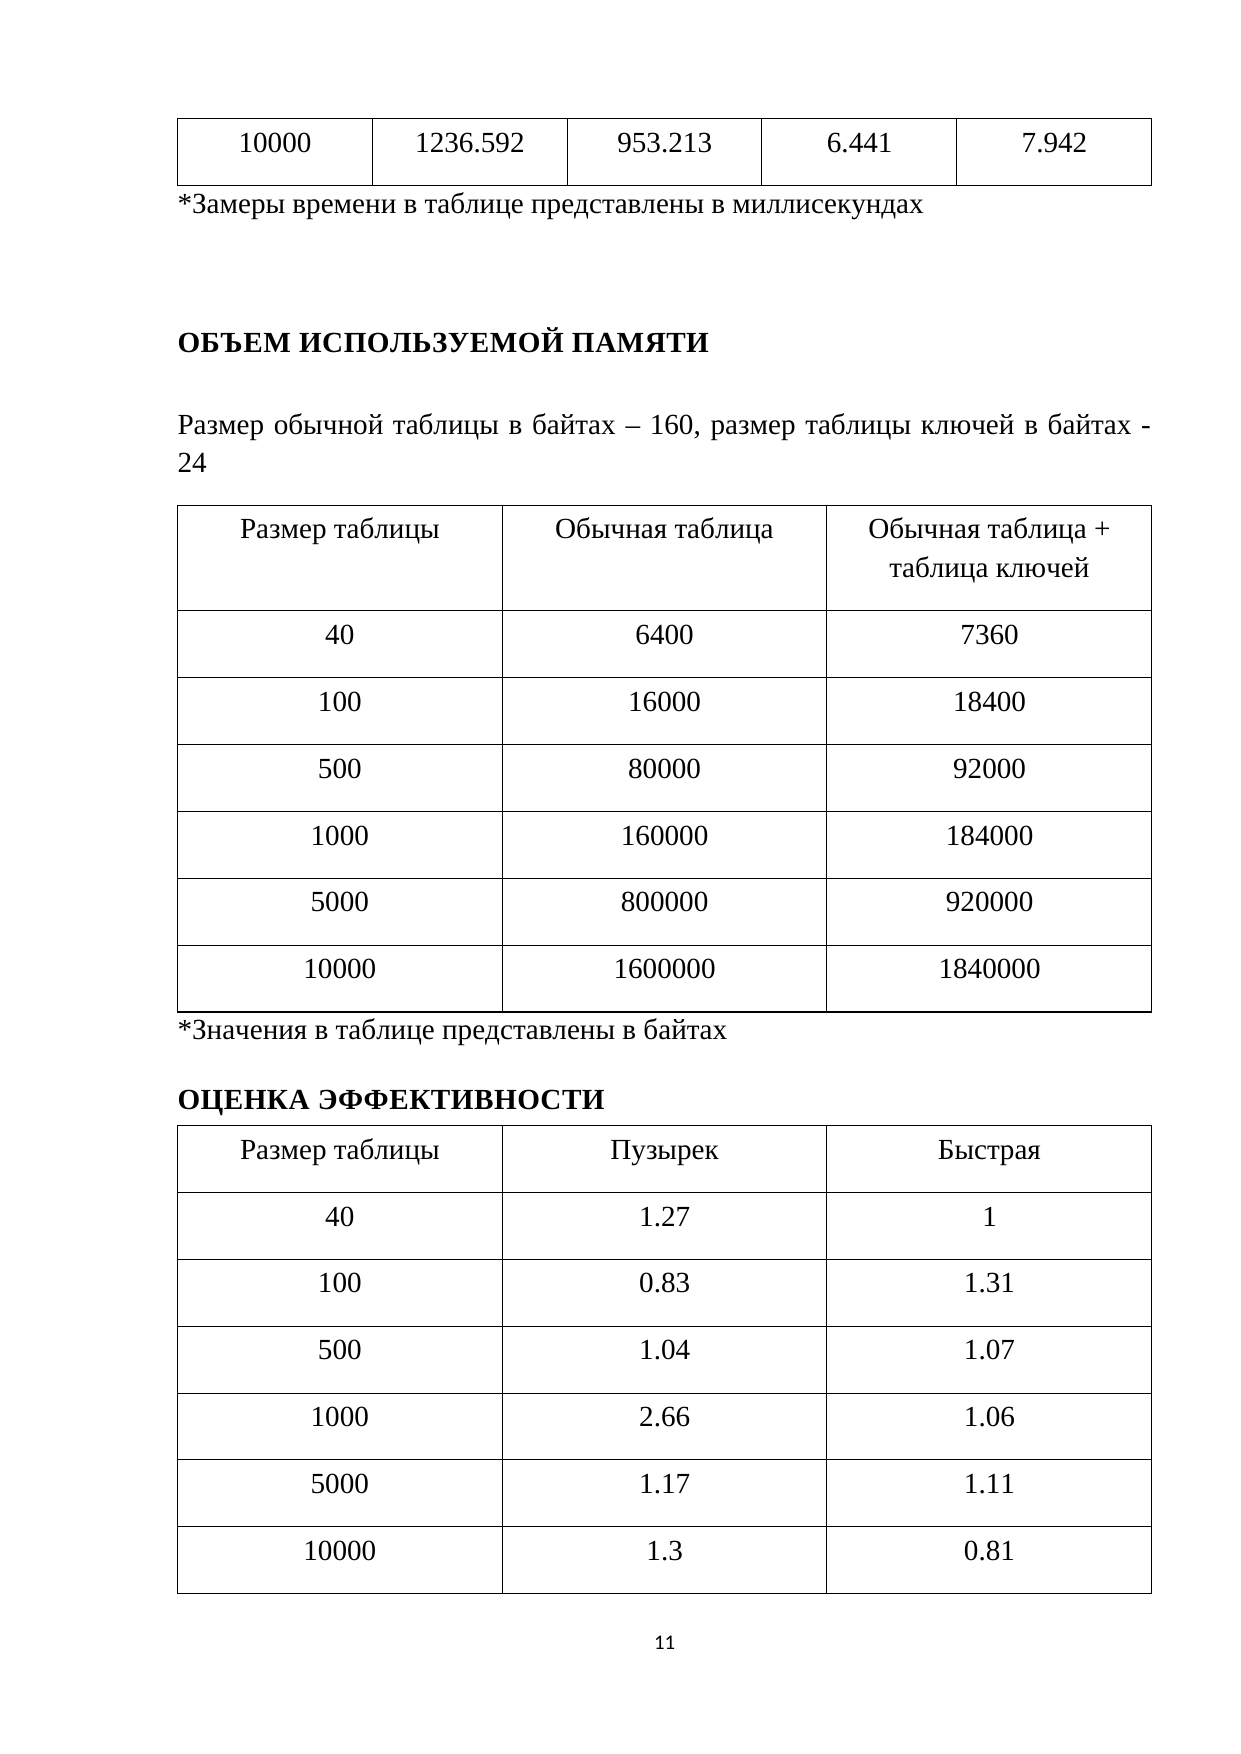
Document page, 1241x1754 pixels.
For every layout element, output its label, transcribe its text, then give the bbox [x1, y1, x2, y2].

table_cell 18400 [827, 678, 1151, 744]
table_cell 0.81 [827, 1527, 1151, 1593]
table_header Размер таблицы [178, 506, 502, 610]
table_cell 1.07 [827, 1327, 1151, 1392]
table_cell 184000 [827, 812, 1151, 878]
table_cell 40 [178, 1193, 502, 1259]
table_cell 5000 [178, 879, 502, 944]
table_cell 1.31 [827, 1260, 1151, 1326]
table_cell 953.213 [568, 119, 761, 185]
table_cell 1000 [178, 1394, 502, 1459]
table_cell 92000 [827, 745, 1151, 811]
table_cell 1.11 [827, 1460, 1151, 1526]
table_cell 80000 [503, 745, 826, 811]
list Размер обычной таблицы в байтах – 160, размер таблицы ключей в байтах - 24 [177, 407, 1152, 479]
table_cell 500 [178, 745, 502, 811]
table_cell 5000 [178, 1460, 502, 1526]
table_cell 16000 [503, 678, 826, 744]
table_cell 6400 [503, 611, 826, 677]
table_cell 0.83 [503, 1260, 826, 1326]
table_cell 1 [827, 1193, 1151, 1259]
table_cell 10000 [178, 946, 502, 1011]
table_cell 1.17 [503, 1460, 826, 1526]
table_cell 7.942 [957, 119, 1151, 185]
table_header Обычная таблица + таблица ключей [827, 506, 1151, 610]
table_cell 100 [178, 1260, 502, 1326]
list *Значения в таблице представлены в байтах [177, 1013, 1152, 1046]
table_cell 1600000 [503, 946, 826, 1011]
table_cell 1840000 [827, 946, 1151, 1011]
table_cell 1.27 [503, 1193, 826, 1259]
table_header Быстрая [827, 1126, 1151, 1192]
table_cell 40 [178, 611, 502, 677]
table_header Размер таблицы [178, 1126, 502, 1192]
subtitle ОЦЕНКА ЭФФЕКТИВНОСТИ [177, 1082, 1152, 1116]
table_cell 500 [178, 1327, 502, 1392]
subtitle ОБЪЕМ ИСПОЛЬЗУЕМОЙ ПАМЯТИ [177, 326, 1152, 359]
table_cell 6.441 [762, 119, 956, 185]
table_cell 920000 [827, 879, 1151, 944]
table_cell 2.66 [503, 1394, 826, 1459]
table_cell 10000 [178, 1527, 502, 1593]
table_cell 800000 [503, 879, 826, 944]
table_cell 1.3 [503, 1527, 826, 1593]
table_header Обычная таблица [503, 506, 826, 610]
table_cell 160000 [503, 812, 826, 878]
table_cell 100 [178, 678, 502, 744]
table_cell 1000 [178, 812, 502, 878]
table_cell 10000 [178, 119, 372, 185]
table_cell 1.04 [503, 1327, 826, 1392]
table_cell 7360 [827, 611, 1151, 677]
table_header Пузырек [503, 1126, 826, 1192]
list *Замеры времени в таблице представлены в миллисекундах [177, 186, 1152, 219]
table_cell 1236.592 [373, 119, 567, 185]
table_cell 1.06 [827, 1394, 1151, 1459]
